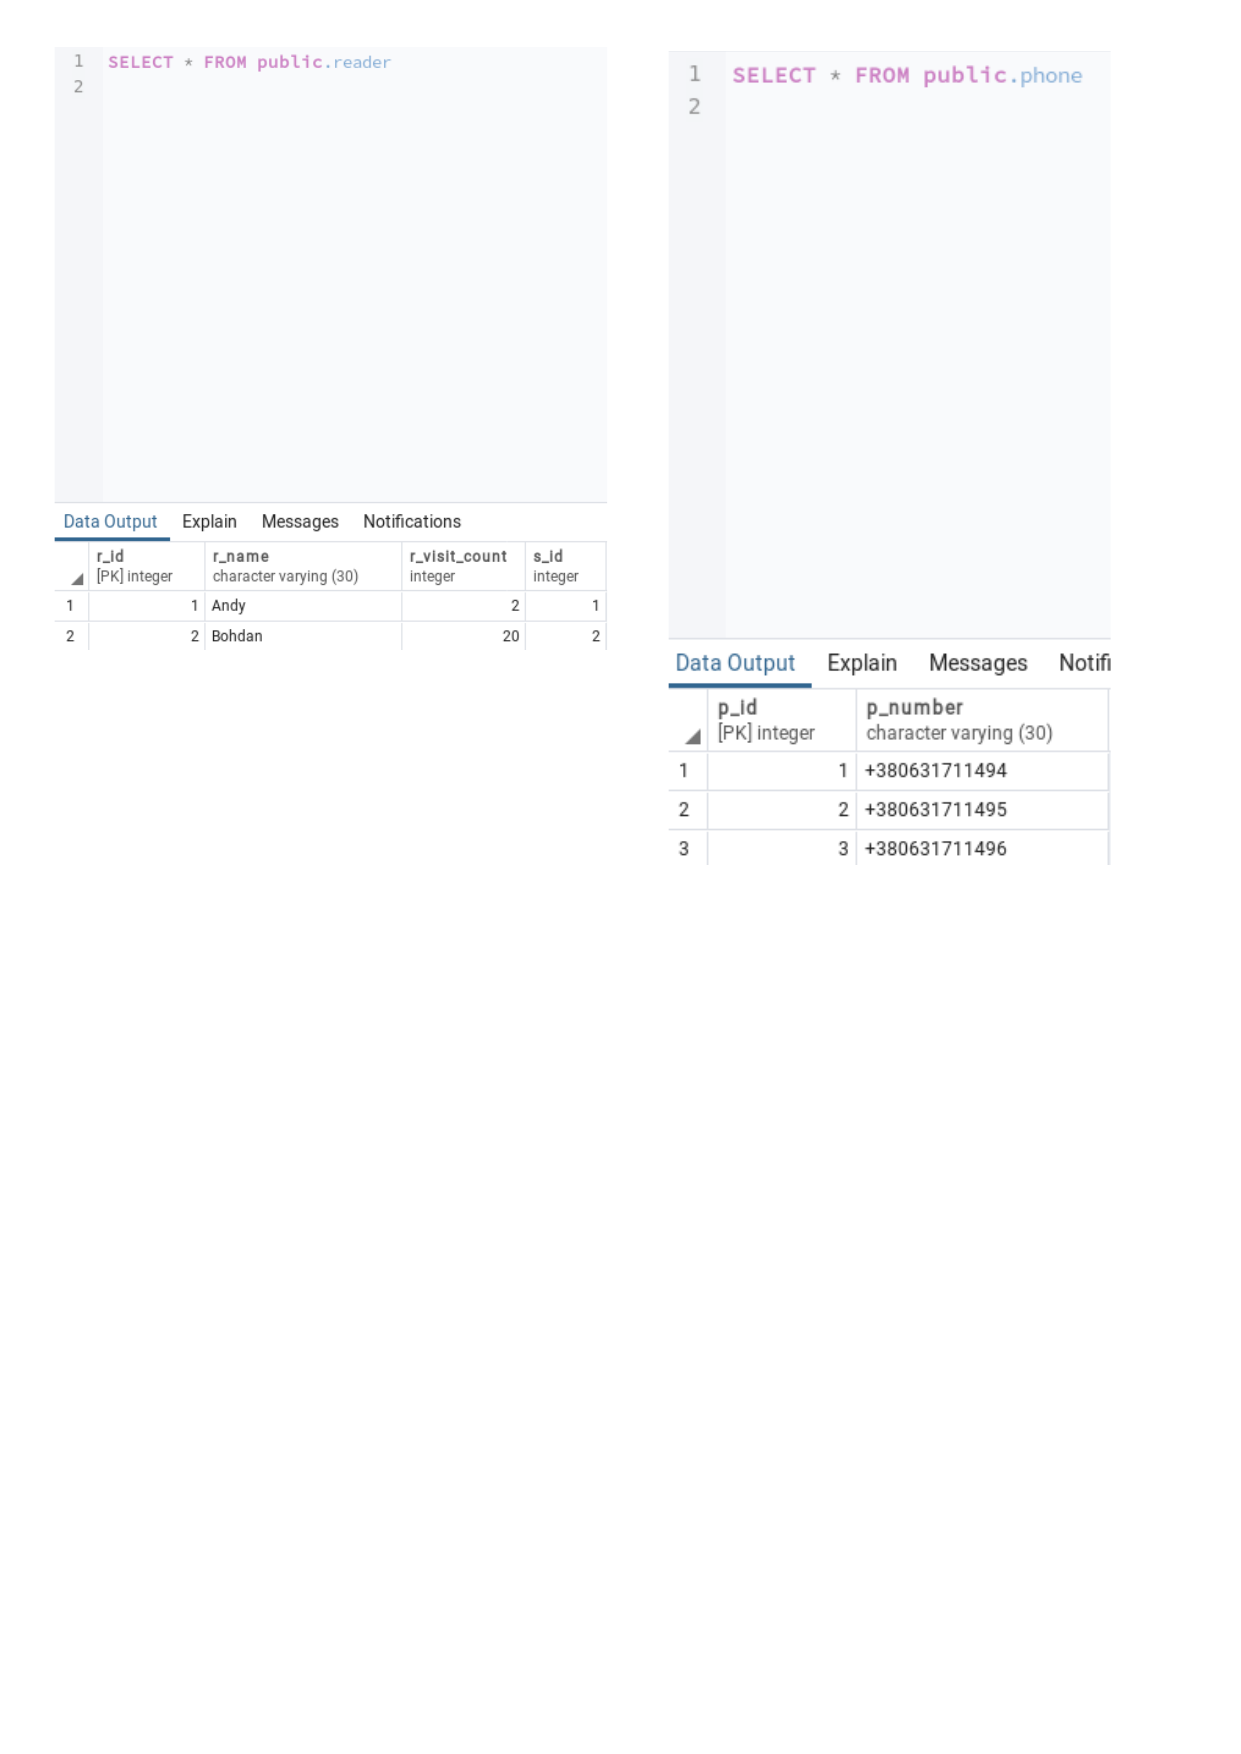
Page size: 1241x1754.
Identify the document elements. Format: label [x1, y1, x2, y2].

picture [54, 47, 608, 650]
picture [668, 51, 1111, 865]
